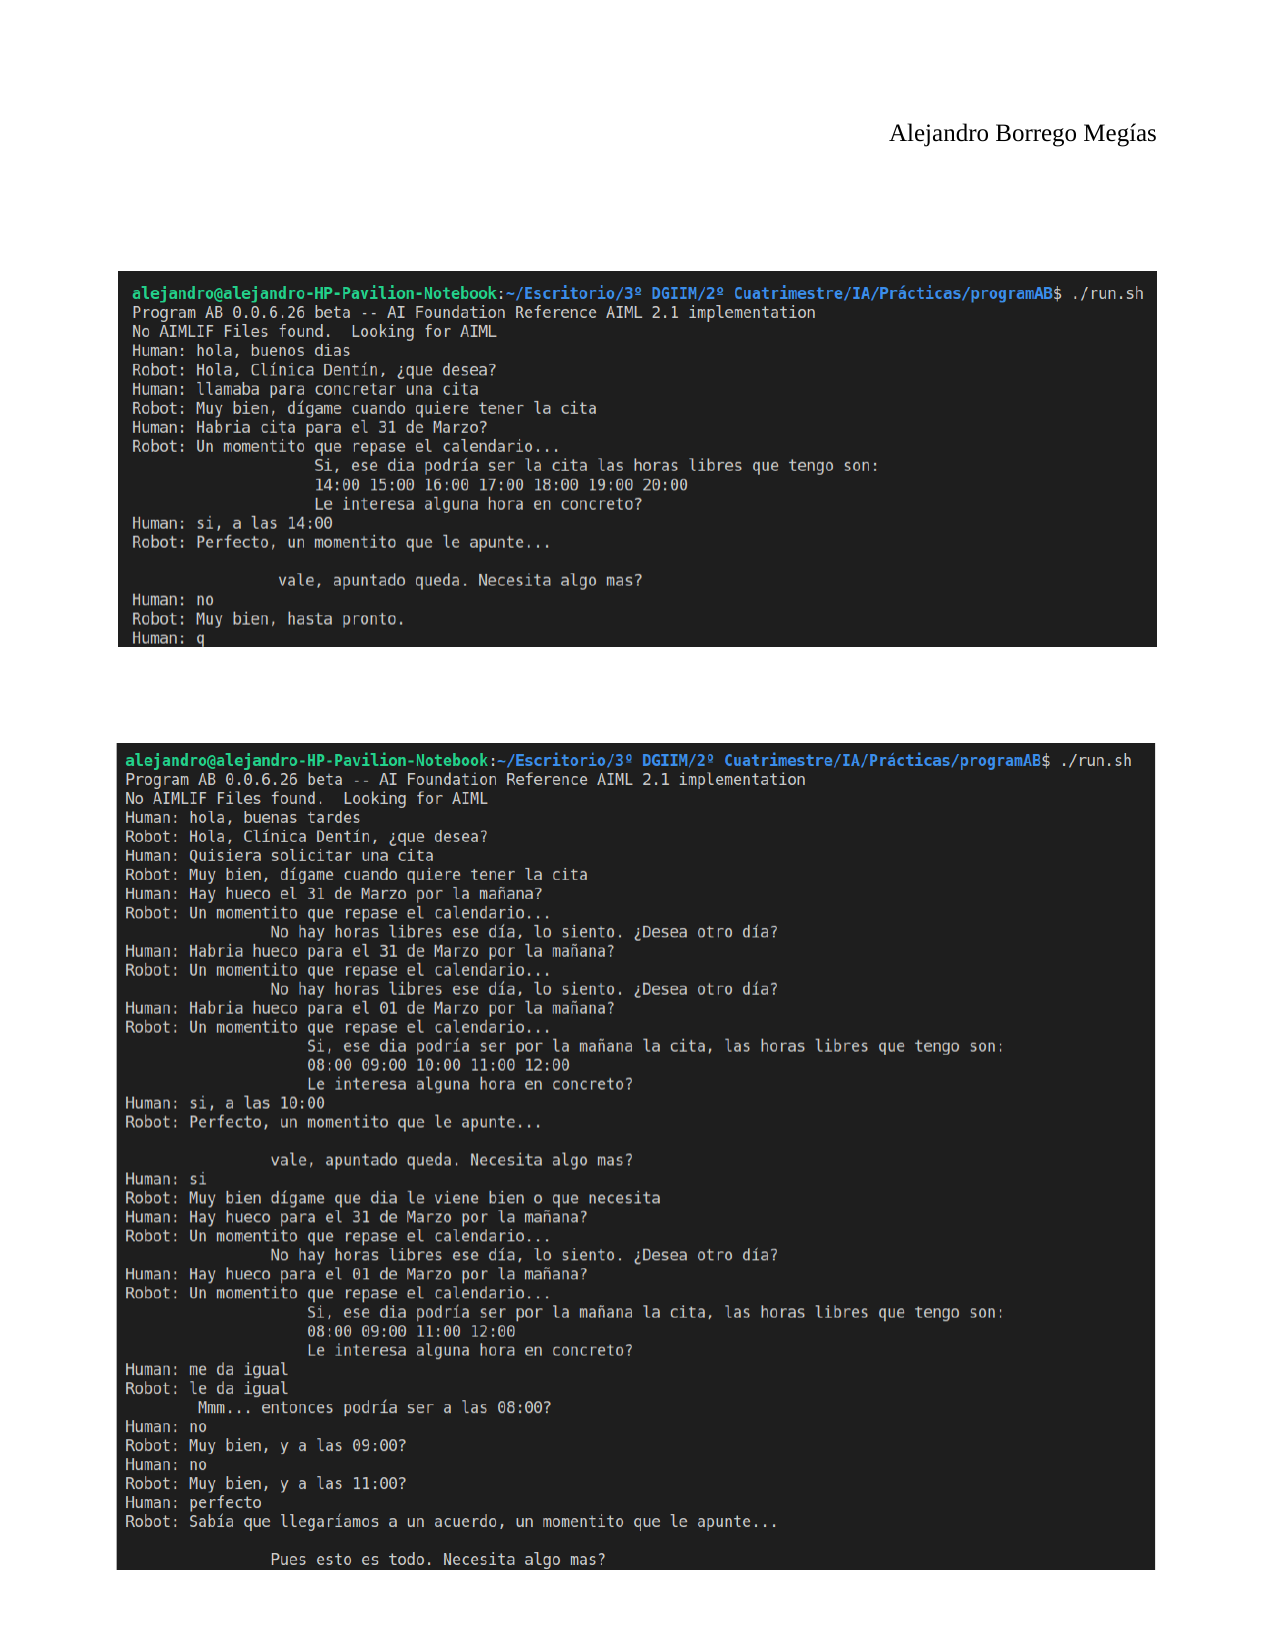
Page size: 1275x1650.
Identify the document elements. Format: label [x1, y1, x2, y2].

picture [116, 743, 1156, 1570]
picture [118, 271, 1157, 647]
